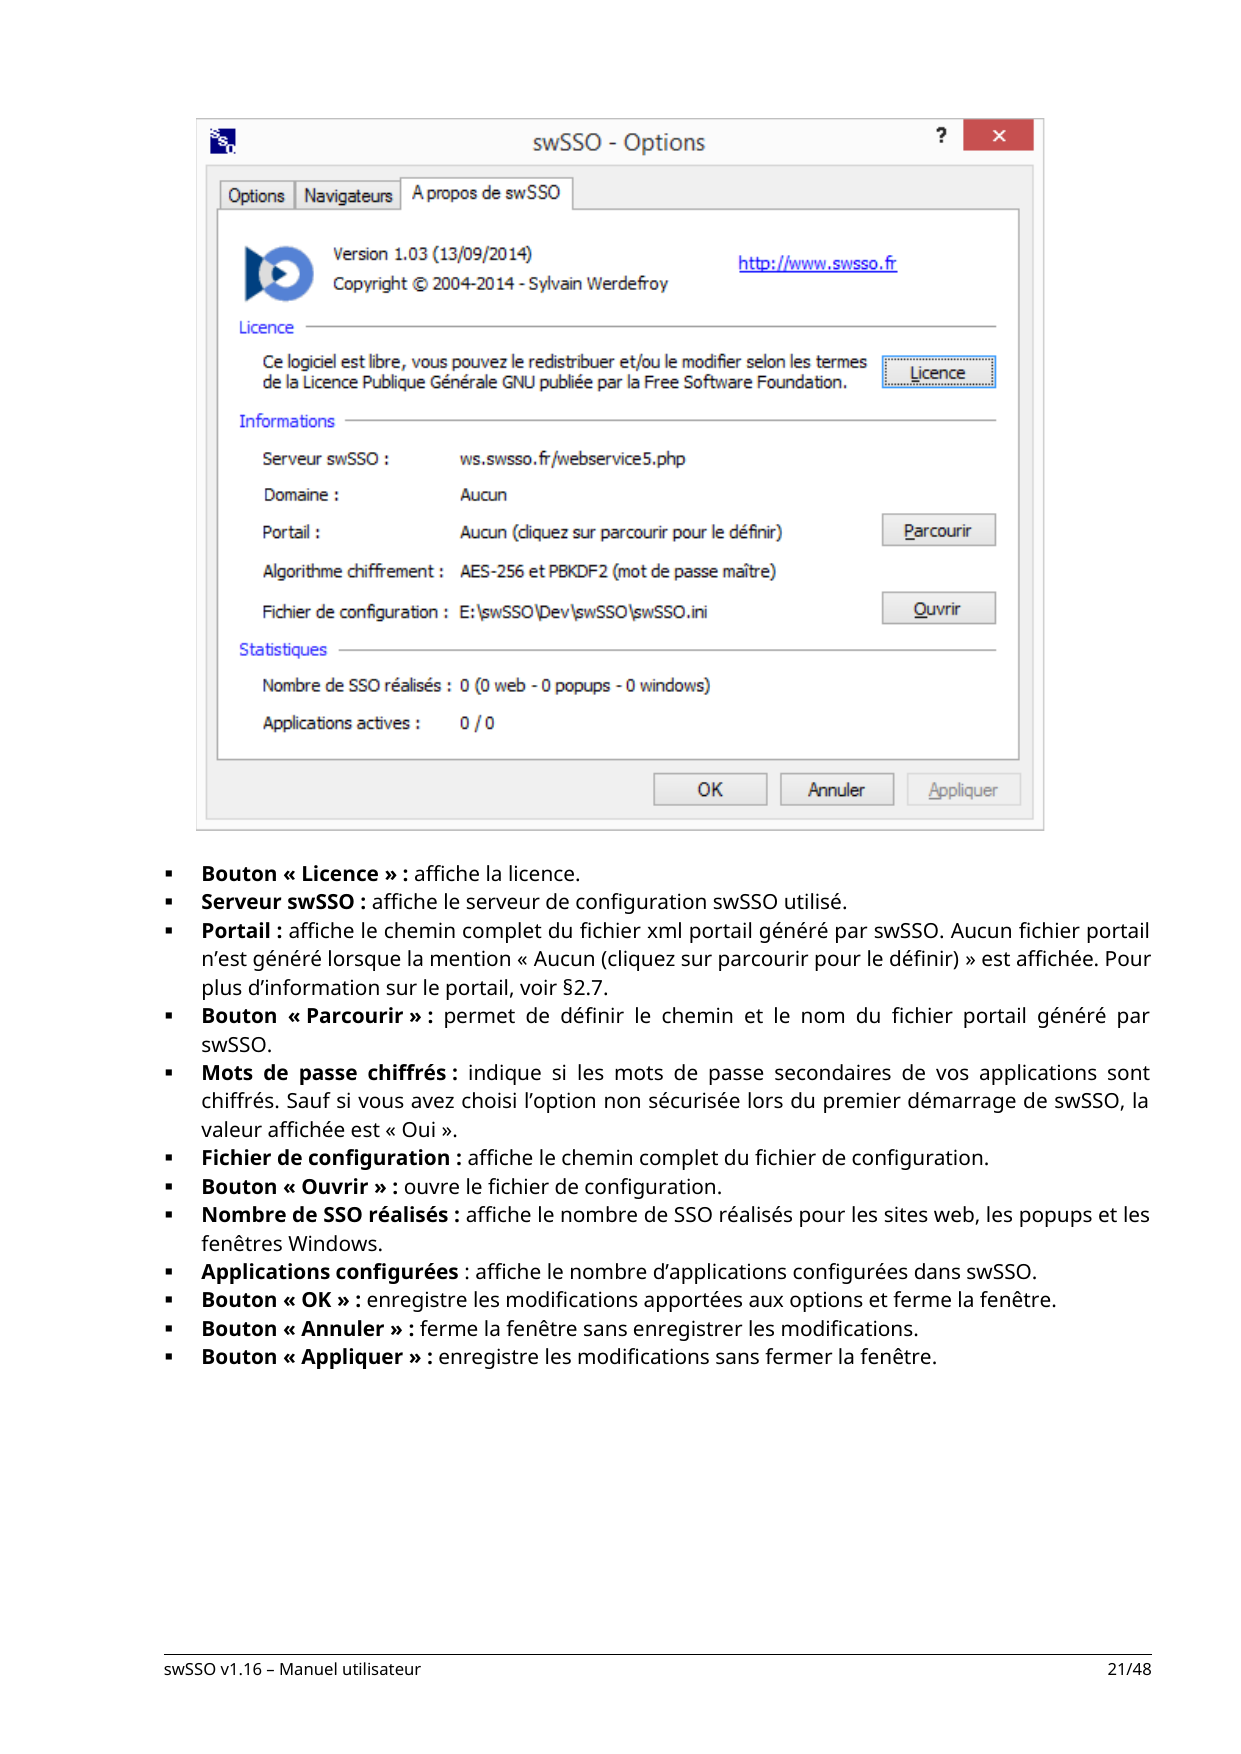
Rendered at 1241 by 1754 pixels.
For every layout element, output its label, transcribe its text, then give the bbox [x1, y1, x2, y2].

list Mots de passe chiffrés : indique si les mots de passe secondaires de vos applications sont chiffrés. Sauf si vous avez choisi l’option non sécurisée lors du premier démarrage de swSSO, la valeur affichée est « Oui ». [164, 1058, 1152, 1143]
list Portail : affiche le chemin complet du fichier xml portail généré par swSSO. Aucun fichier portail n’est généré lorsque la mention « Aucun (cliquez sur parcourir pour le définir) » est affichée. Pour plus d’information sur le portail, voir §2.7. [164, 916, 1152, 1001]
list Nombre de SSO réalisés : affiche le nombre de SSO réalisés pour les sites web, les popups et les fenêtres Windows. [164, 1200, 1152, 1257]
list Bouton « Ouvrir » : ouvre le fichier de configuration. [164, 1172, 1152, 1200]
list Bouton « Appliquer » : enregistre les modifications sans fermer la fenêtre. [164, 1342, 1152, 1371]
list Bouton « Licence » : affiche la licence. [164, 859, 1152, 887]
list Fichier de configuration : affiche le chemin complet du fichier de configuration. [164, 1143, 1152, 1172]
list Applications configurées : affiche le nombre d’applications configurées dans swSSO. [164, 1257, 1152, 1286]
list Bouton « Parcourir » : permet de définir le chemin et le nom du fichier portail généré par swSSO. [164, 1001, 1152, 1058]
picture [196, 118, 1045, 831]
list Serveur swSSO : affiche le serveur de configuration swSSO utilisé. [164, 887, 1152, 916]
list Bouton « OK » : enregistre les modifications apportées aux options et ferme la fenêtre. [164, 1286, 1152, 1314]
list Bouton « Annuler » : ferme la fenêtre sans enregistrer les modifications. [164, 1314, 1152, 1342]
